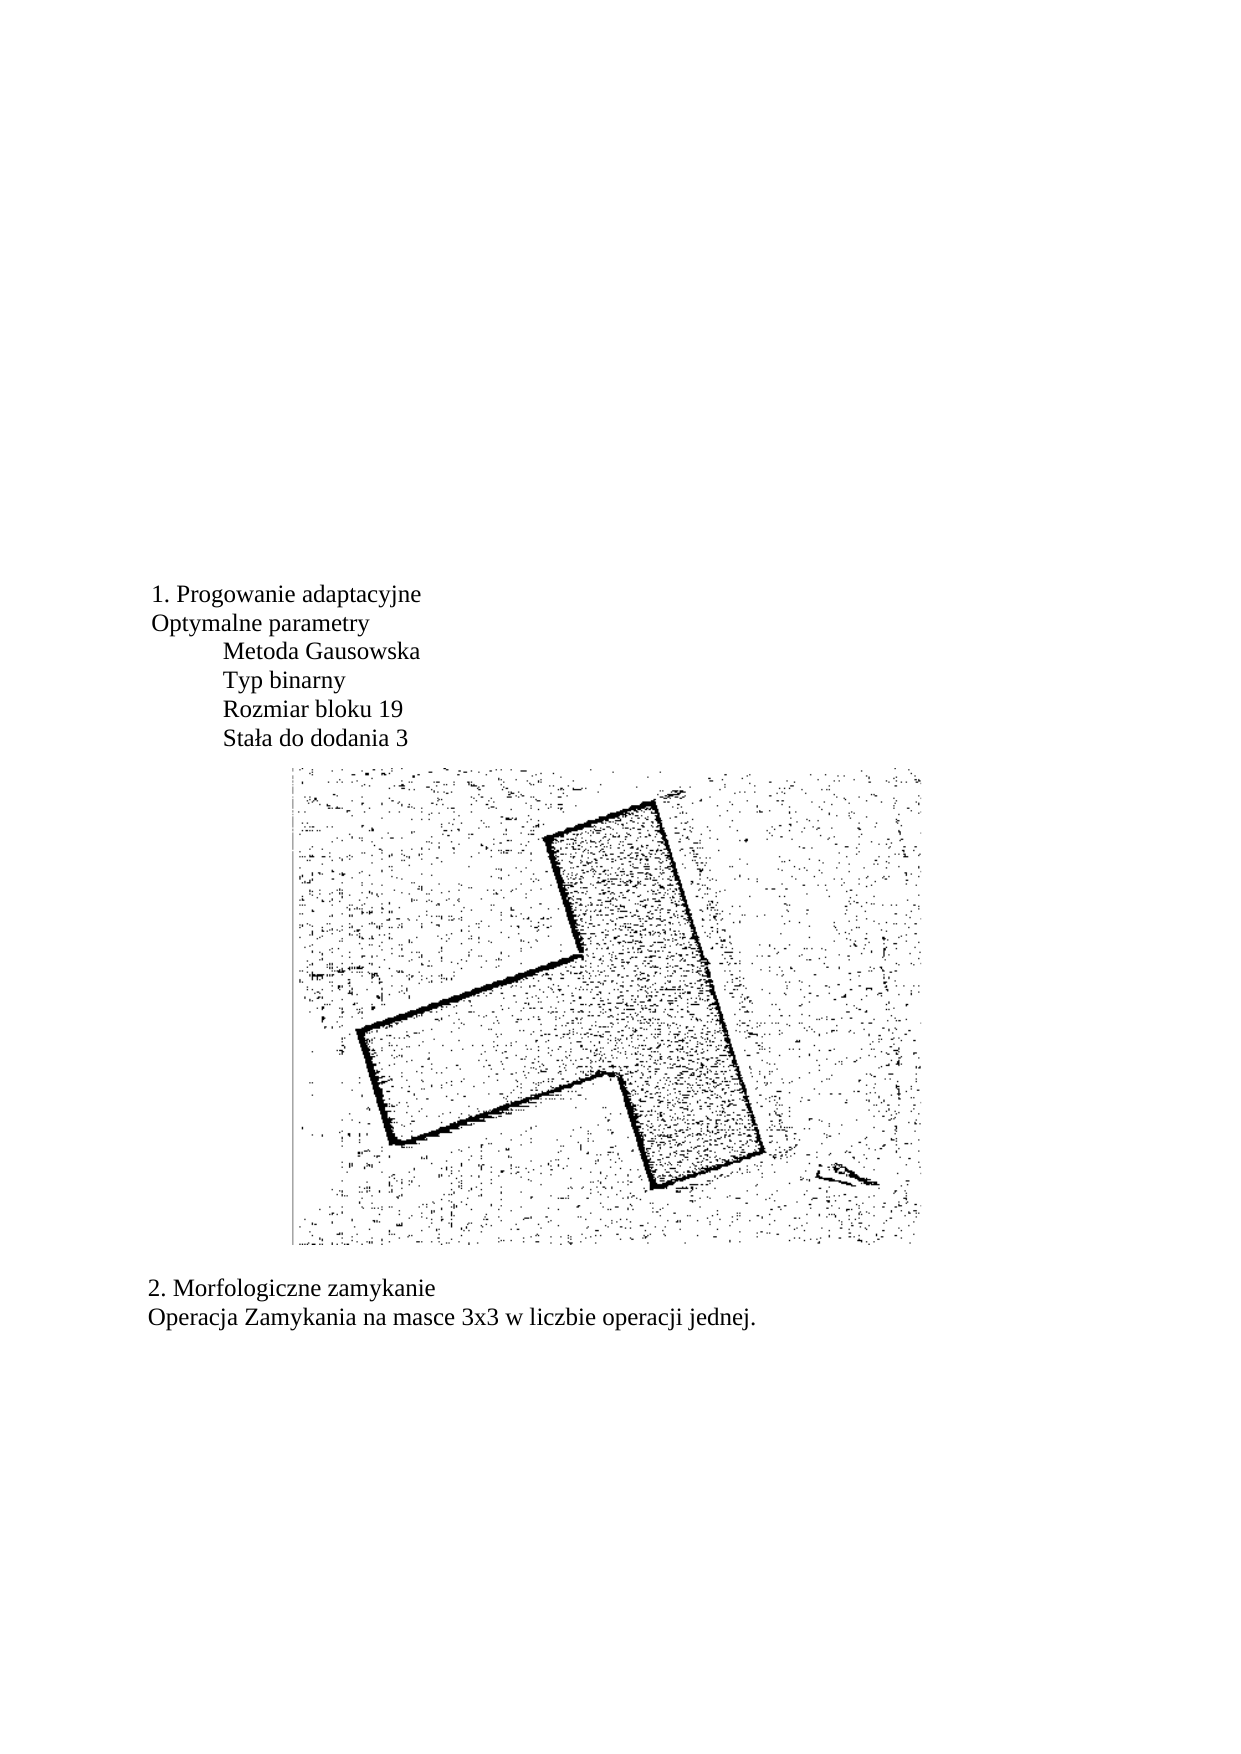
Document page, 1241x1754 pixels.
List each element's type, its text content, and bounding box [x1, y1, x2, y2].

text Metoda Gausowska [151, 636, 1093, 665]
picture [292, 768, 922, 1245]
text Typ binarny [151, 665, 1093, 694]
text Optymalne parametry [151, 608, 1093, 636]
text Operacja Zamykania na masce 3x3 w liczbie operacji jednej. [148, 1302, 1093, 1330]
text Stała do dodania 3 [151, 723, 1093, 751]
text Rozmiar bloku 19 [151, 694, 1093, 723]
text 1. Progowanie adaptacyjne [151, 579, 1093, 608]
text 2. Morfologiczne zamykanie [148, 1273, 1093, 1302]
